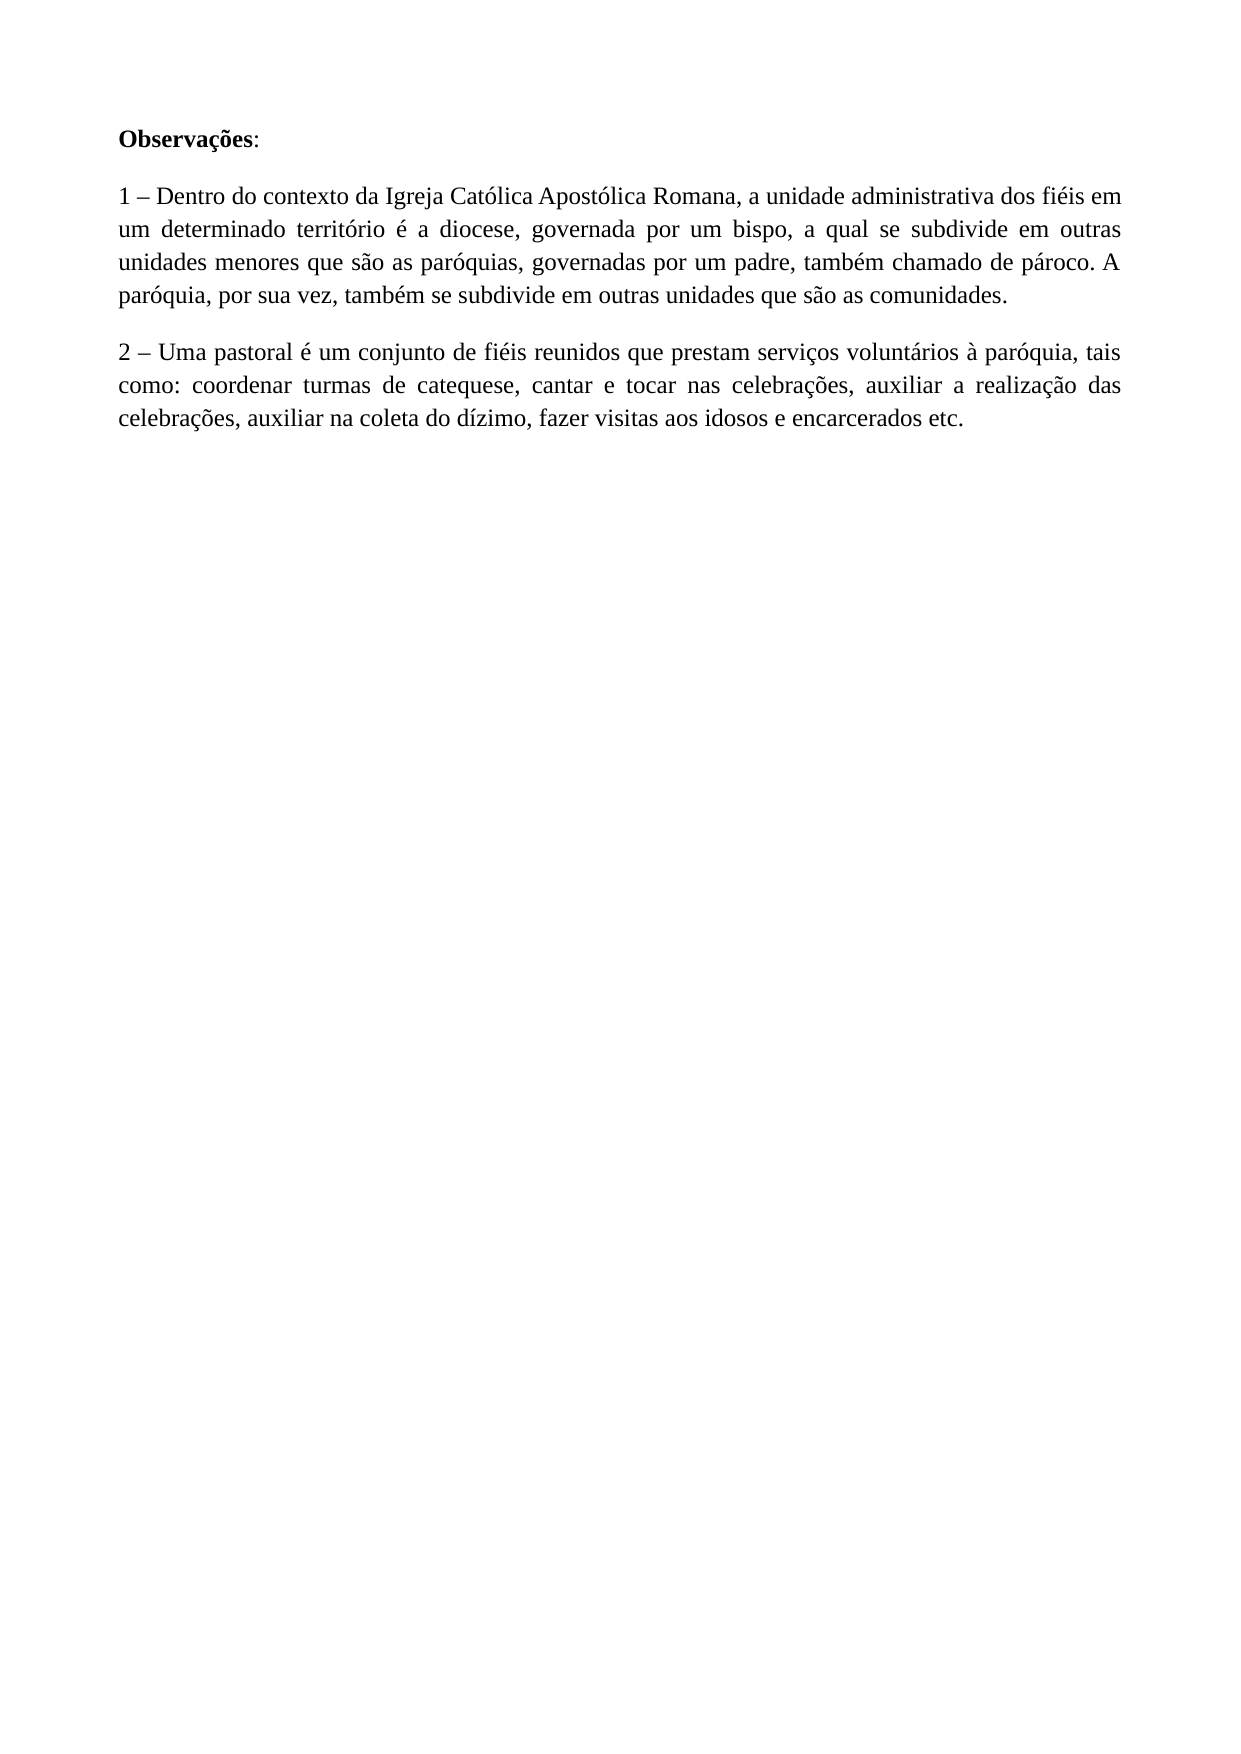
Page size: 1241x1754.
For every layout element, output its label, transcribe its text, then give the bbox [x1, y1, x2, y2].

text 1 – Dentro do contexto da Igreja Católica Apostólica Romana, a unidade administrativa dos fiéis em um determinado território é a diocese, governada por um bispo, a qual se subdivide em outras unidades menores que são as paróquias, governadas por um padre, também chamado de pároco. A paróquia, por sua vez, também se subdivide em outras unidades que são as comunidades. [118, 181, 1122, 309]
text Observações: [118, 124, 1122, 153]
text 2 – Uma pastoral é um conjunto de fiéis reunidos que prestam serviços voluntários à paróquia, tais como: coordenar turmas de catequese, cantar e tocar nas celebrações, auxiliar a realização das celebrações, auxiliar na coleta do dízimo, fazer visitas aos idosos e encarcerados etc. [118, 337, 1122, 431]
